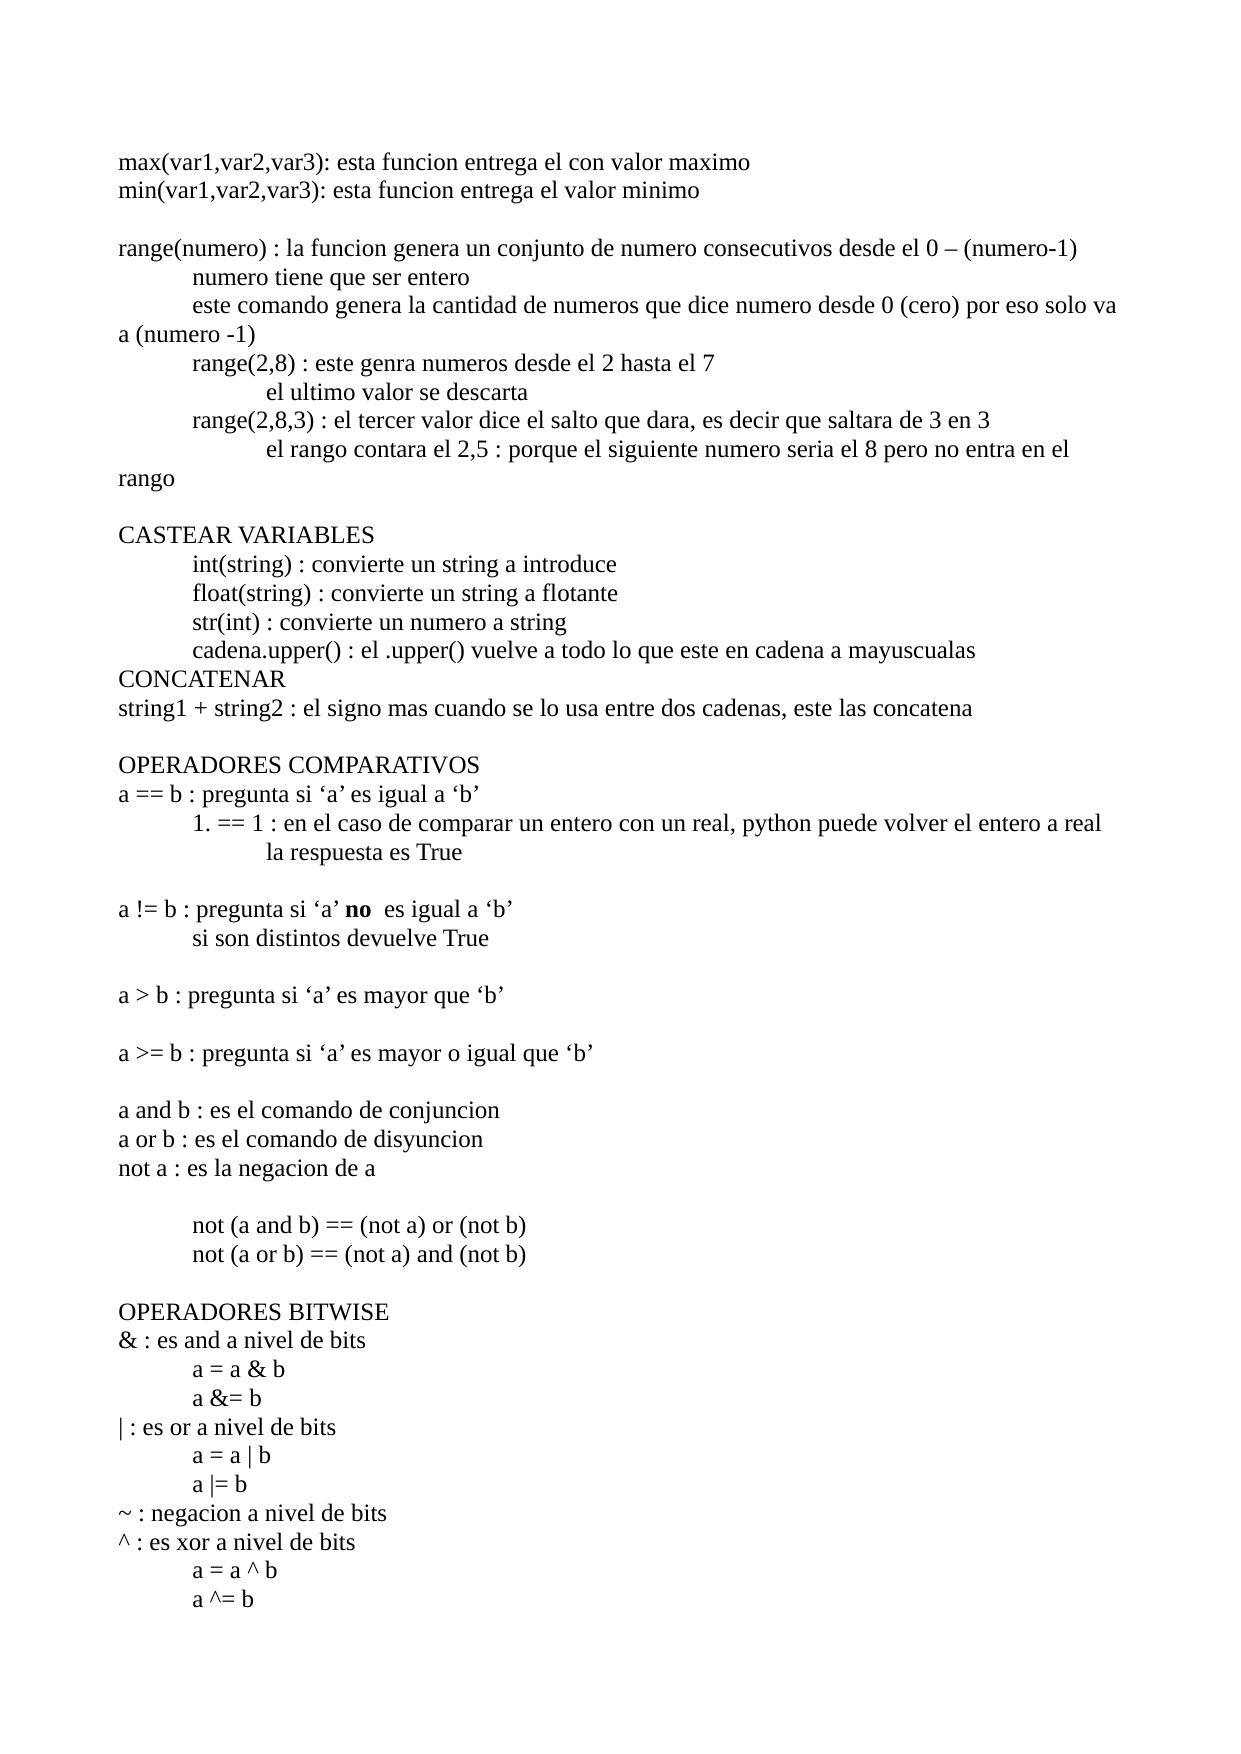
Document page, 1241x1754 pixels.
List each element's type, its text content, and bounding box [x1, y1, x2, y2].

text not (a or b) == (not a) and (not b) [118, 1239, 1122, 1268]
text a or b : es el comando de disyuncion [118, 1124, 1122, 1153]
text int(string) : convierte un string a introduce [118, 549, 1122, 578]
text min(var1,var2,var3): esta funcion entrega el valor minimo [118, 176, 1122, 204]
text & : es and a nivel de bits [118, 1326, 1122, 1354]
text este comando genera la cantidad de numeros que dice numero desde 0 (cero) por eso solo va a (numero -1) [118, 291, 1122, 348]
text str(int) : convierte un numero a string [118, 607, 1122, 636]
text OPERADORES BITWISE [118, 1297, 1122, 1326]
text max(var1,var2,var3): esta funcion entrega el con valor maximo [118, 147, 1122, 176]
text a = a | b [118, 1441, 1122, 1469]
text CASTEAR VARIABLES [118, 521, 1122, 549]
text a |= b [118, 1469, 1122, 1498]
text a = a & b [118, 1354, 1122, 1383]
text si son distintos devuelve True [118, 923, 1122, 952]
text cadena.upper() : el .upper() vuelve a todo lo que este en cadena a mayuscualas [118, 636, 1122, 664]
text not a : es la negacion de a [118, 1153, 1122, 1182]
text range(numero) : la funcion genera un conjunto de numero consecutivos desde el 0 – (numero-1) [118, 233, 1122, 262]
text ~ : negacion a nivel de bits [118, 1498, 1122, 1527]
text | : es or a nivel de bits [118, 1412, 1122, 1441]
text a &= b [118, 1383, 1122, 1412]
text string1 + string2 : el signo mas cuando se lo usa entre dos cadenas, este las concatena [118, 693, 1122, 722]
text la respuesta es True [118, 837, 1122, 866]
text float(string) : convierte un string a flotante [118, 578, 1122, 607]
text numero tiene que ser entero [118, 262, 1122, 291]
text a and b : es el comando de conjuncion [118, 1096, 1122, 1124]
text a > b : pregunta si ‘a’ es mayor que ‘b’ [118, 981, 1122, 1009]
text a ^= b [118, 1584, 1122, 1613]
text a >= b : pregunta si ‘a’ es mayor o igual que ‘b’ [118, 1038, 1122, 1067]
text range(2,8,3) : el tercer valor dice el salto que dara, es decir que saltara de 3 en 3 [118, 406, 1122, 434]
text not (a and b) == (not a) or (not b) [118, 1211, 1122, 1239]
text CONCATENAR [118, 664, 1122, 693]
text a == b : pregunta si ‘a’ es igual a ‘b’ [118, 779, 1122, 808]
text a = a ^ b [118, 1556, 1122, 1584]
text a != b : pregunta si ‘a’ no es igual a ‘b’ [118, 894, 1122, 923]
text range(2,8) : este genra numeros desde el 2 hasta el 7 [118, 348, 1122, 377]
text ^ : es xor a nivel de bits [118, 1527, 1122, 1556]
text el ultimo valor se descarta [118, 377, 1122, 406]
text el rango contara el 2,5 : porque el siguiente numero seria el 8 pero no entra en el rango [118, 434, 1122, 492]
text 1. == 1 : en el caso de comparar un entero con un real, python puede volver el entero a real [118, 808, 1122, 837]
text OPERADORES COMPARATIVOS [118, 751, 1122, 779]
